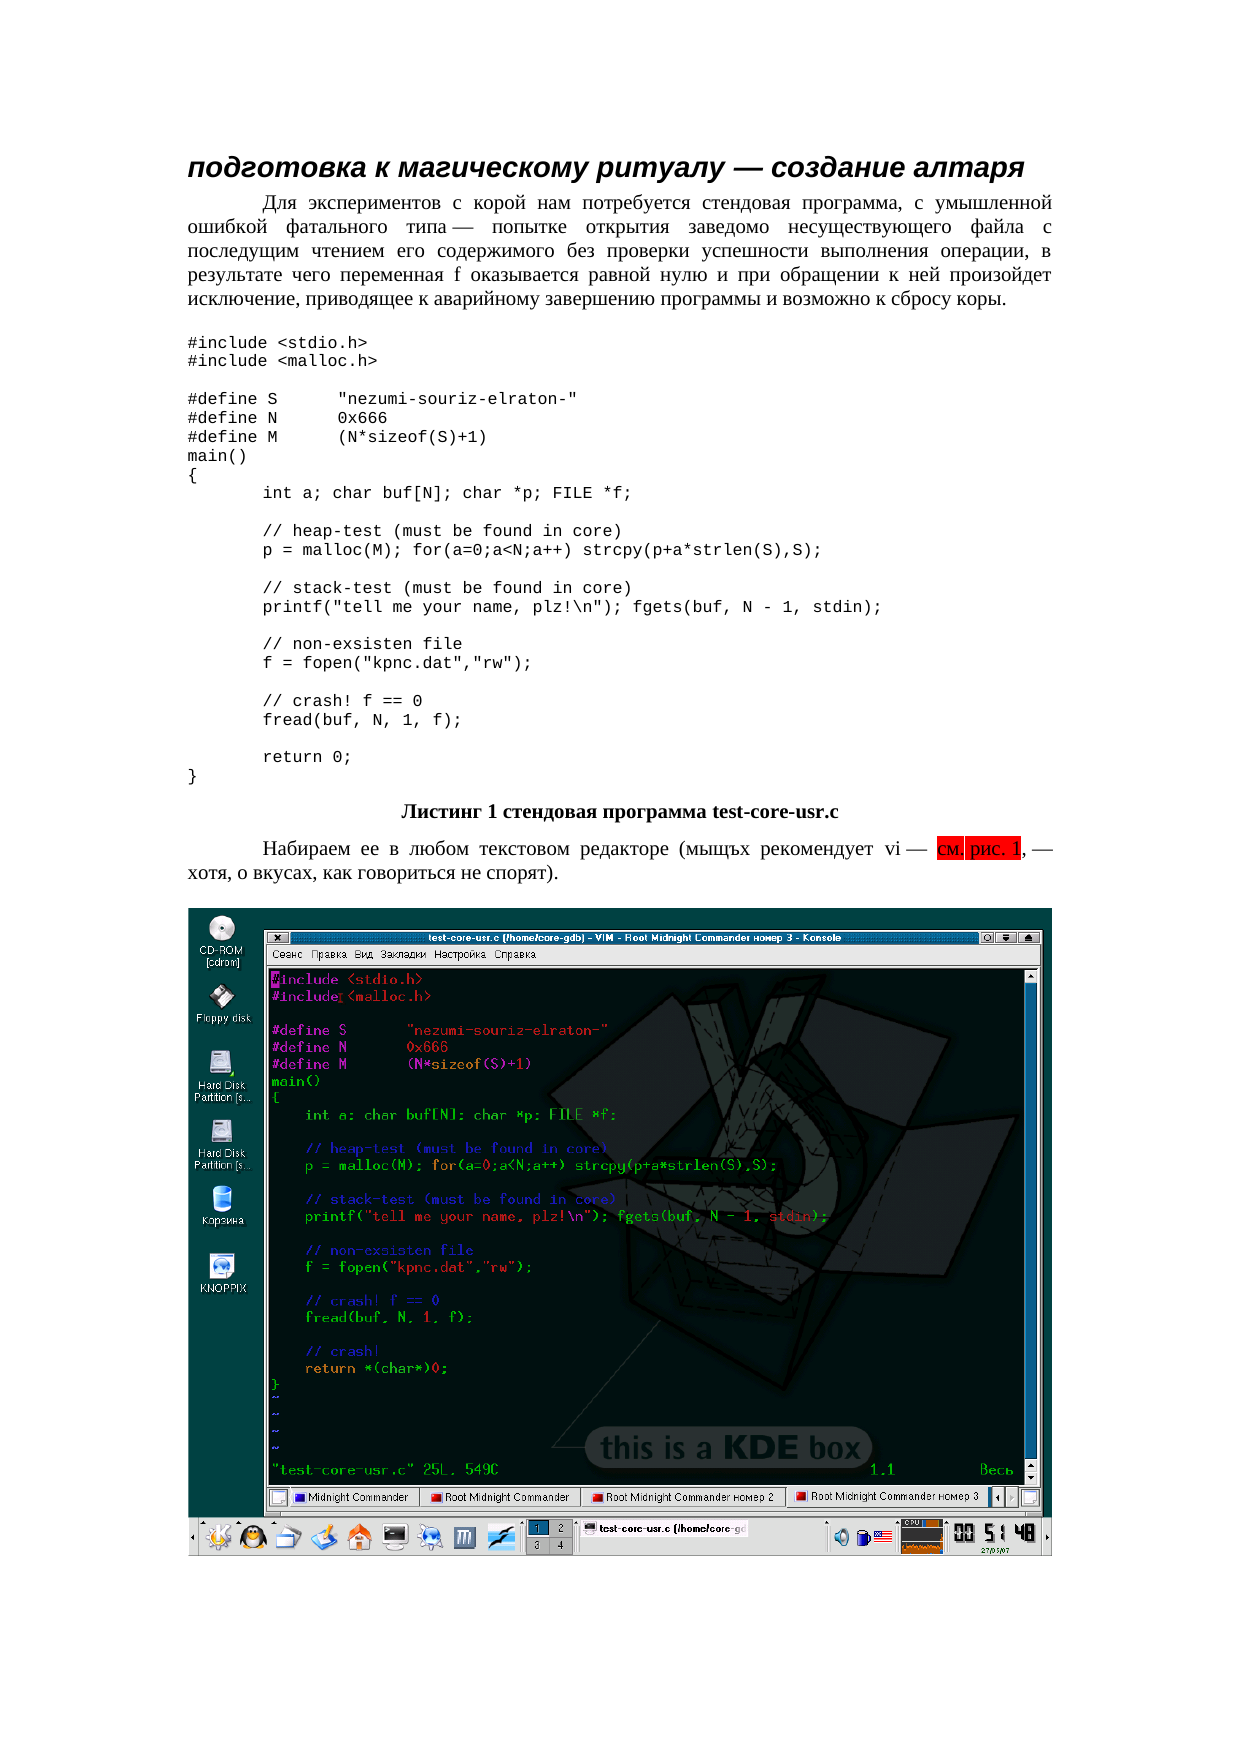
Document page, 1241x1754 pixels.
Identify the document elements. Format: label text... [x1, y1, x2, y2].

text printf("tell me your name, plz!\n"); fgets(buf, N - 1, stdin); [187, 598, 1053, 617]
text Для экспериментов с корой нам потребуется стендовая программа, с умышленной ошибкой фатального типа — попытке открытия заведомо несуществующего файла с последущим чтением его содержимого без проверки успешности выполнения операции, в результате чего переменная f оказывается равной нулю и при обращении к ней произойдет исключение, приводящее к аварийному завершению программы и возможно к сбросу коры. [187, 190, 1053, 310]
text // heap-test (must be found in core) [187, 523, 1053, 542]
text Набираем ее в любом текстовом редакторе (мыщъх рекомендует vi — см. рис. 1, — хотя, о вкусах, как говориться не спорят). [187, 836, 1053, 884]
text #define N 0x666 [187, 409, 1053, 428]
text p = malloc(M); for(a=0;a<N;a++) strcpy(p+a*strlen(S),S); [187, 542, 1053, 560]
text #include <stdio.h> [187, 334, 1053, 353]
text fread(buf, N, 1, f); [187, 711, 1053, 730]
text int a; char buf[N]; char *p; FILE *f; [187, 485, 1053, 504]
text return 0; [187, 749, 1053, 768]
text Листинг 1 стендовая программа test-core-usr.c [187, 799, 1053, 823]
text { [187, 466, 1053, 485]
text // stack-test (must be found in core) [187, 579, 1053, 598]
text main() [187, 447, 1053, 466]
text // non-exsisten file [187, 636, 1053, 655]
picture [188, 908, 1052, 1556]
text } [187, 768, 1053, 787]
text f = fopen("kpnc.dat","rw"); [187, 655, 1053, 673]
subtitle подготовка к магическому ритуалу — создание алтаря [187, 150, 1053, 183]
text #define M (N*sizeof(S)+1) [187, 428, 1053, 447]
text #define S "nezumi-souriz-elraton-" [187, 391, 1053, 409]
text // crash! f == 0 [187, 692, 1053, 711]
text #include <malloc.h> [187, 353, 1053, 372]
